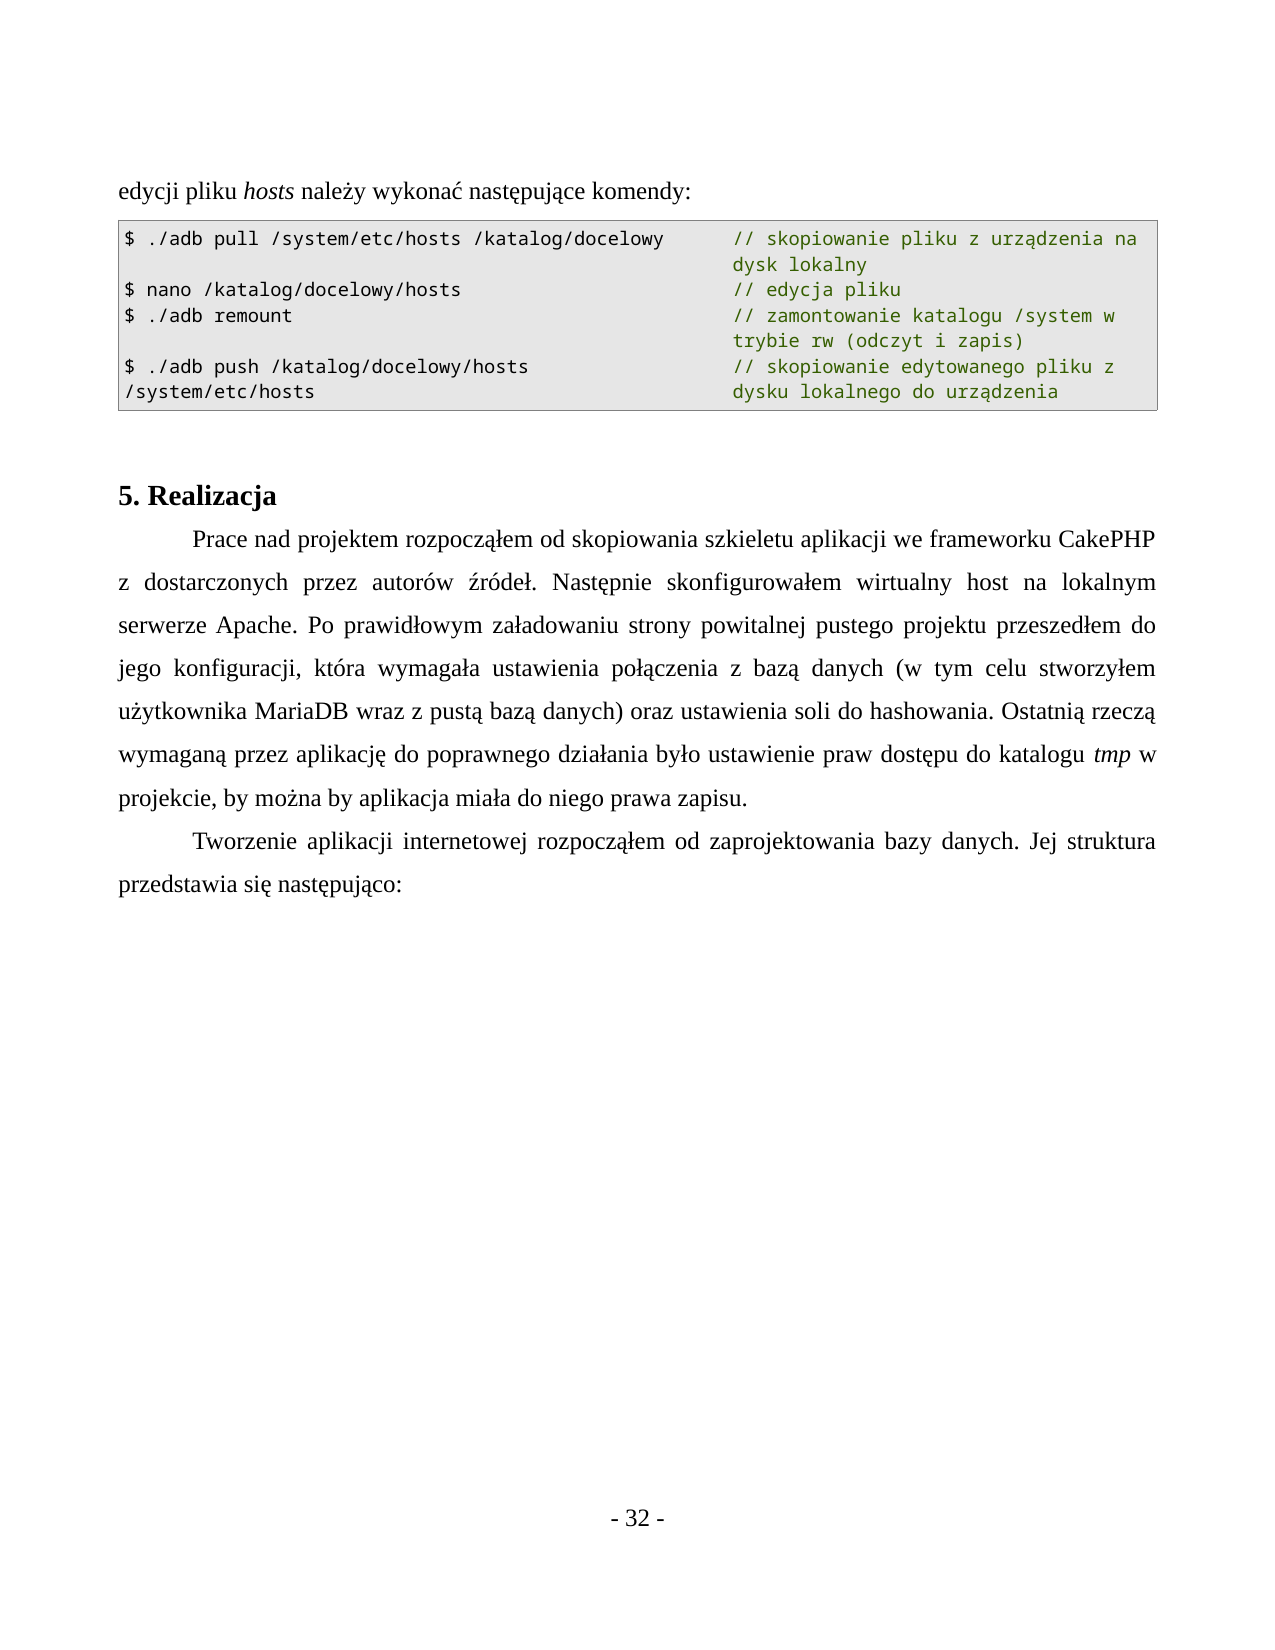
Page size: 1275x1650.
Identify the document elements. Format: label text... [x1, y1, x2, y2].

table_header $ ./adb pull /system/etc/hosts /katalog/docelowy $ nano /katalog/docelowy/hosts $ ./adb remount $ ./adb push /katalog/docelowy/hosts /system/etc/hosts [119, 221, 726, 410]
subtitle 5. Realizacja [118, 478, 1157, 511]
text edycji pliku hosts należy wykonać następujące komendy: [118, 176, 1157, 205]
text Prace nad projektem rozpocząłem od skopiowania szkieletu aplikacji we frameworku CakePHP z dostarczonych przez autorów źródeł. Następnie skonfigurowałem wirtualny host na lokalnym serwerze Apache. Po prawidłowym załadowaniu strony powitalnej pustego projektu przeszedłem do jego konfiguracji, która wymagała ustawienia połączenia z bazą danych (w tym celu stworzyłem użytkownika MariaDB wraz z pustą bazą danych) oraz ustawienia soli do hashowania. Ostatnią rzeczą wymaganą przez aplikację do poprawnego działania było ustawienie praw dostępu do katalogu tmp w projekcie, by można by aplikacja miała do niego prawa zapisu. [118, 524, 1157, 811]
table_header // skopiowanie pliku z urządzenia na dysk lokalny // edycja pliku // zamontowanie katalogu /system w trybie rw (odczyt i zapis) // skopiowanie edytowanego pliku z dysku lokalnego do urządzenia [726, 221, 1157, 410]
text Tworzenie aplikacji internetowej rozpocząłem od zaprojektowania bazy danych. Jej struktura przedstawia się następująco: [118, 826, 1157, 898]
